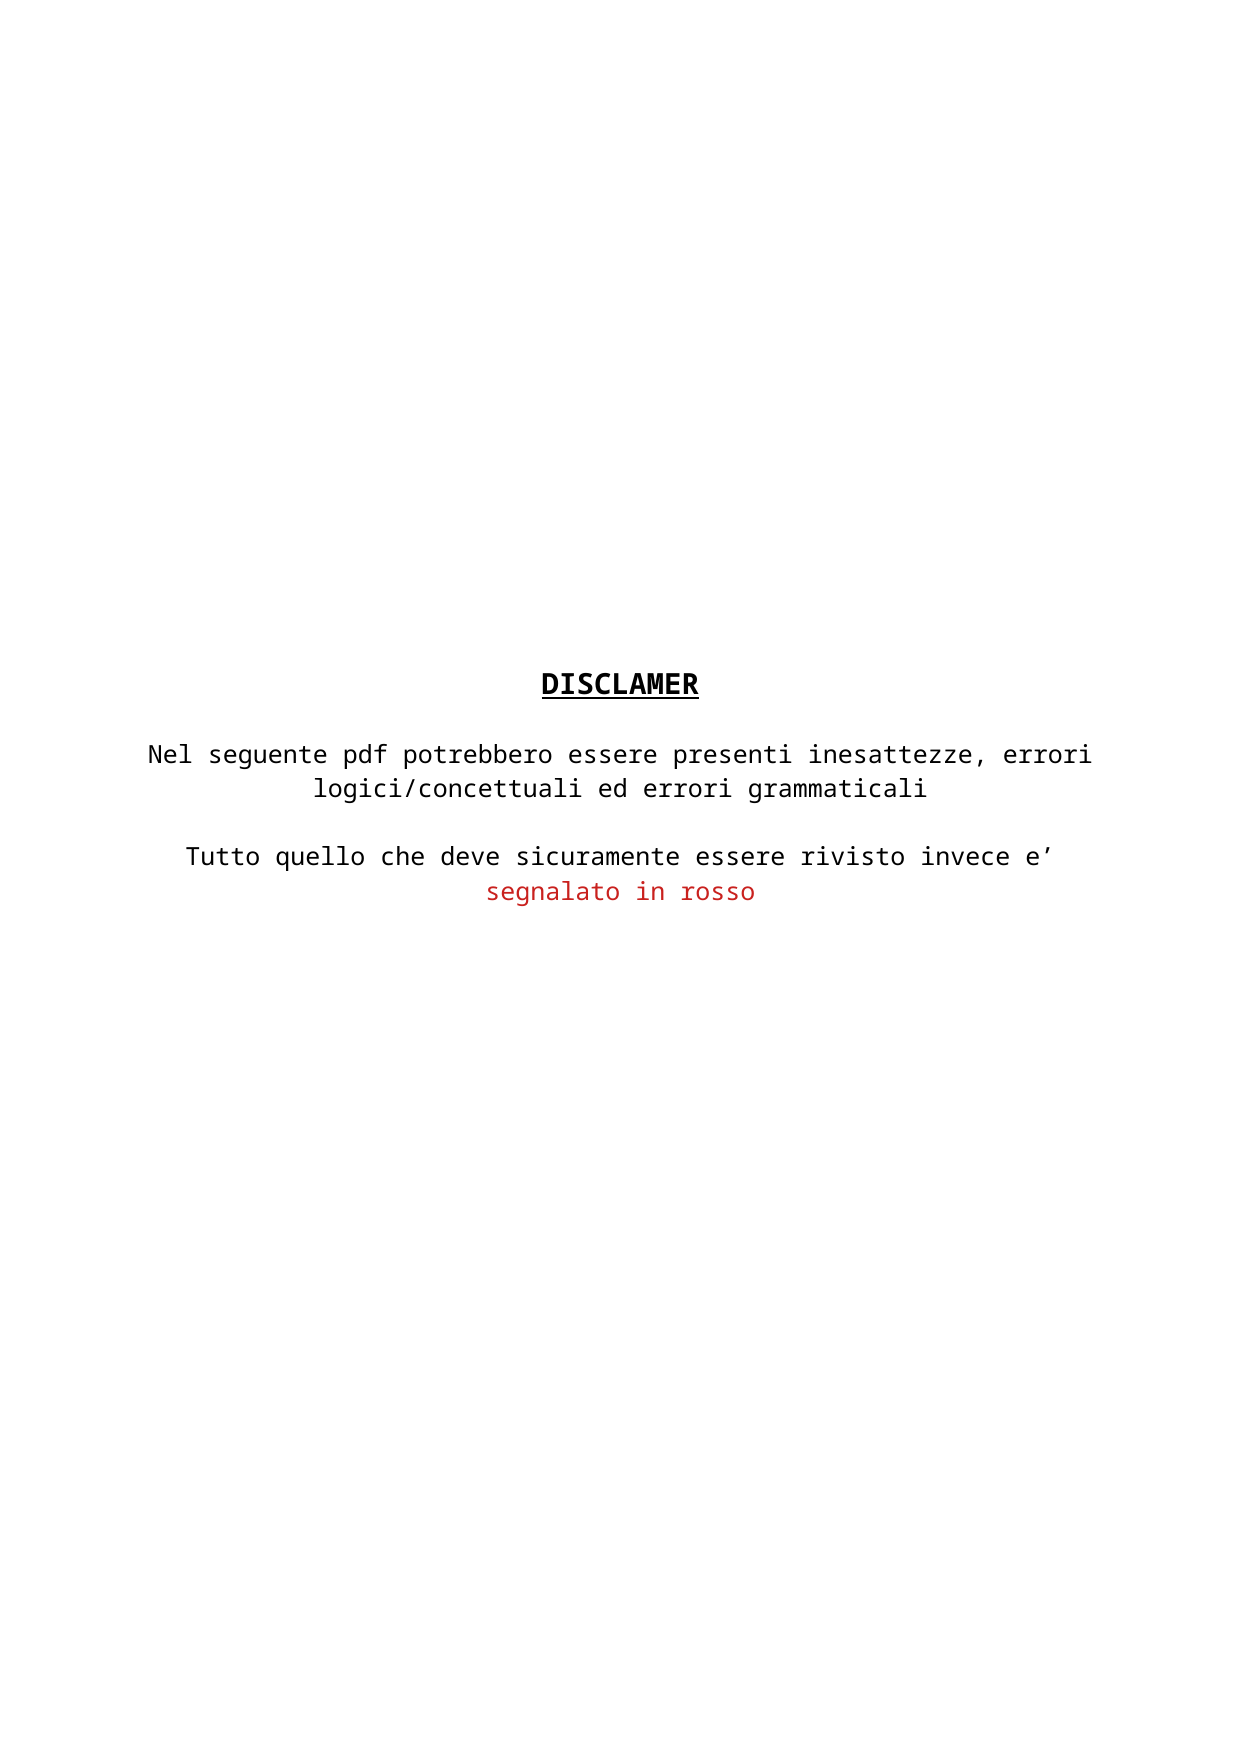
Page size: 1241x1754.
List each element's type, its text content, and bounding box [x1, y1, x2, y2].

text DISCLAMER [118, 663, 1122, 703]
text Tutto quello che deve sicuramente essere rivisto invece e’ segnalato in rosso [118, 839, 1122, 907]
text Nel seguente pdf potrebbero essere presenti inesattezze, errori logici/concettuali ed errori grammaticali [118, 737, 1122, 805]
